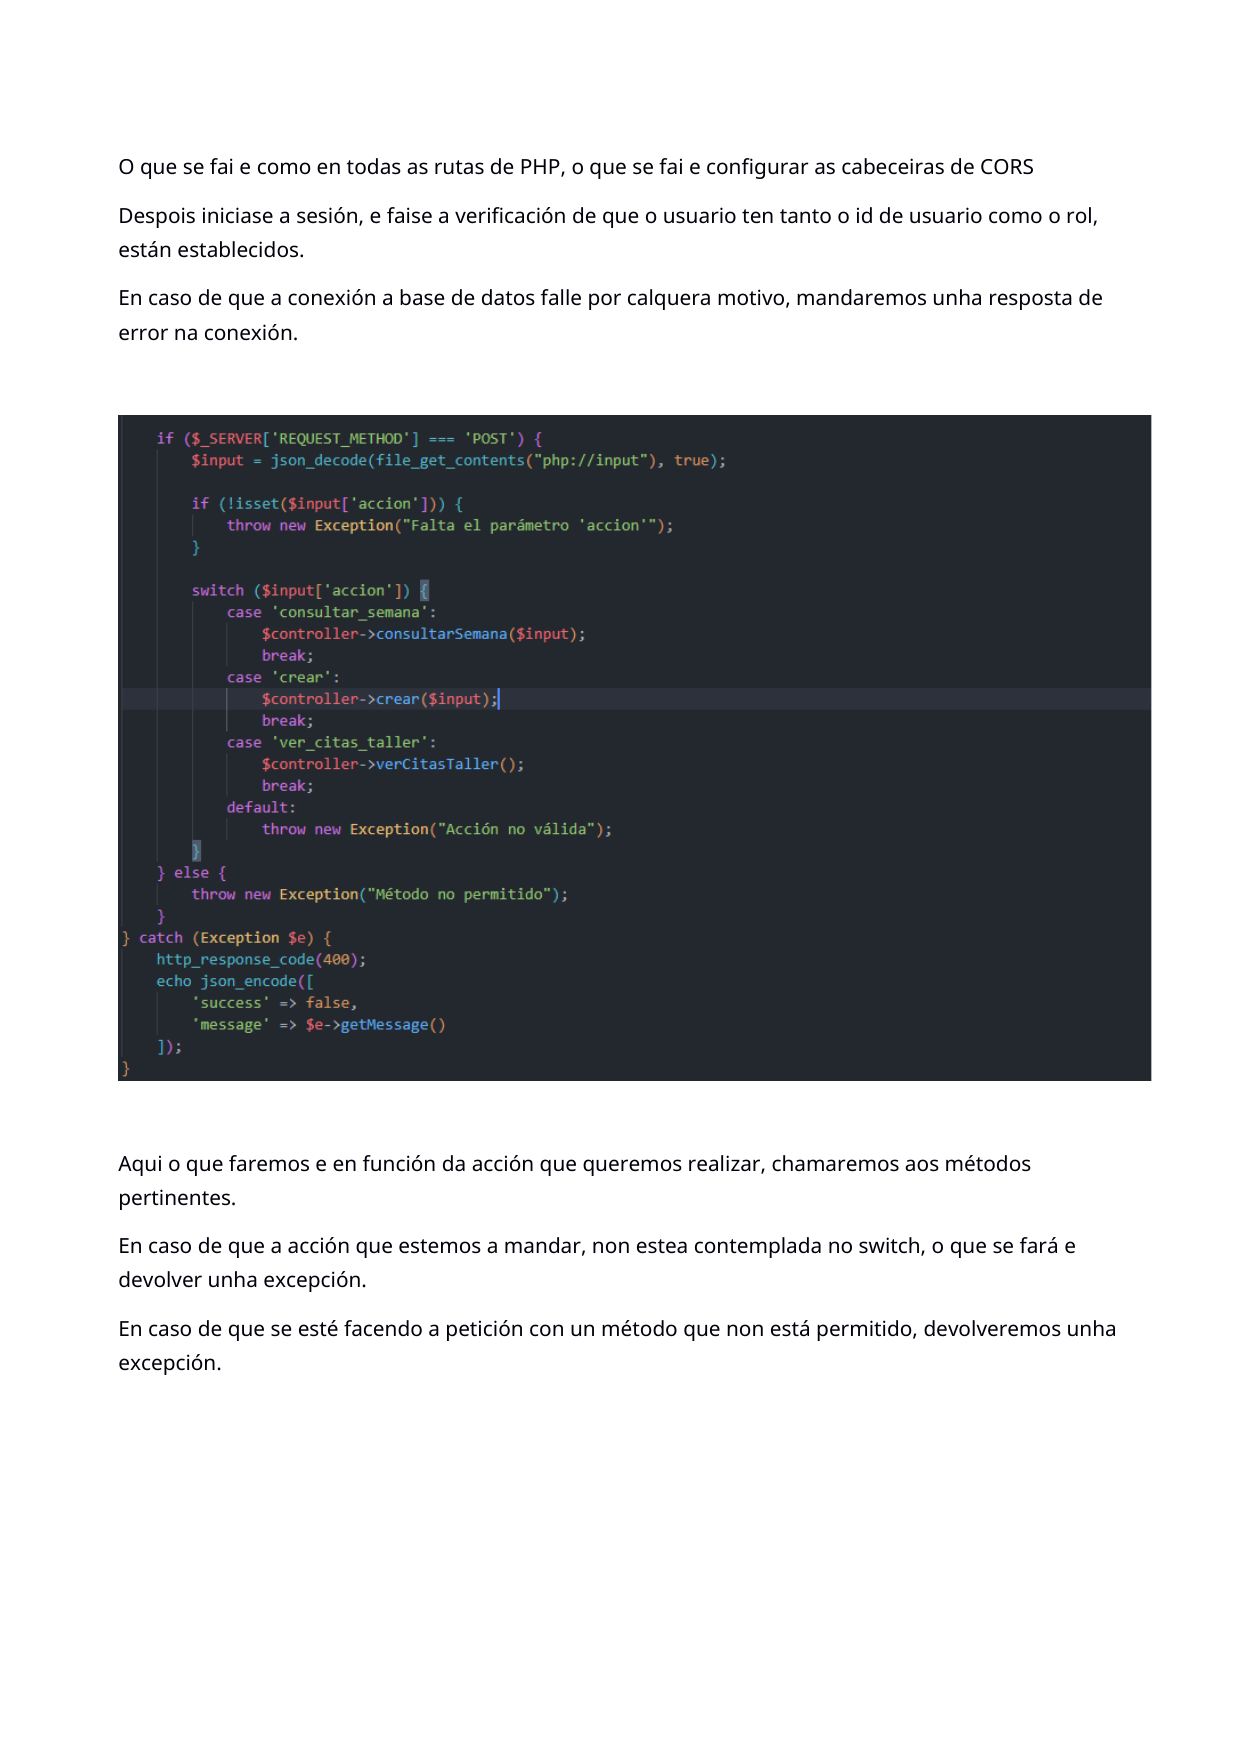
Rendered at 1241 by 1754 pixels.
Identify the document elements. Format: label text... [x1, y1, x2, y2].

picture [118, 415, 1152, 1081]
text En caso de que se esté facendo a petición con un método que non está permitido, devolveremos unha excepción. [118, 1314, 1152, 1377]
text O que se fai e como en todas as rutas de PHP, o que se fai e configurar as cabeceiras de CORS [118, 118, 1152, 181]
text Aqui o que faremos e en función da acción que queremos realizar, chamaremos aos métodos pertinentes. [118, 1149, 1152, 1211]
text En caso de que a conexión a base de datos falle por calquera motivo, mandaremos unha resposta de error na conexión. [118, 283, 1152, 346]
text En caso de que a acción que estemos a mandar, non estea contemplada no switch, o que se fará e devolver unha excepción. [118, 1231, 1152, 1294]
text Despois iniciase a sesión, e faise a verificación de que o usuario ten tanto o id de usuario como o rol, están establecidos. [118, 201, 1152, 263]
